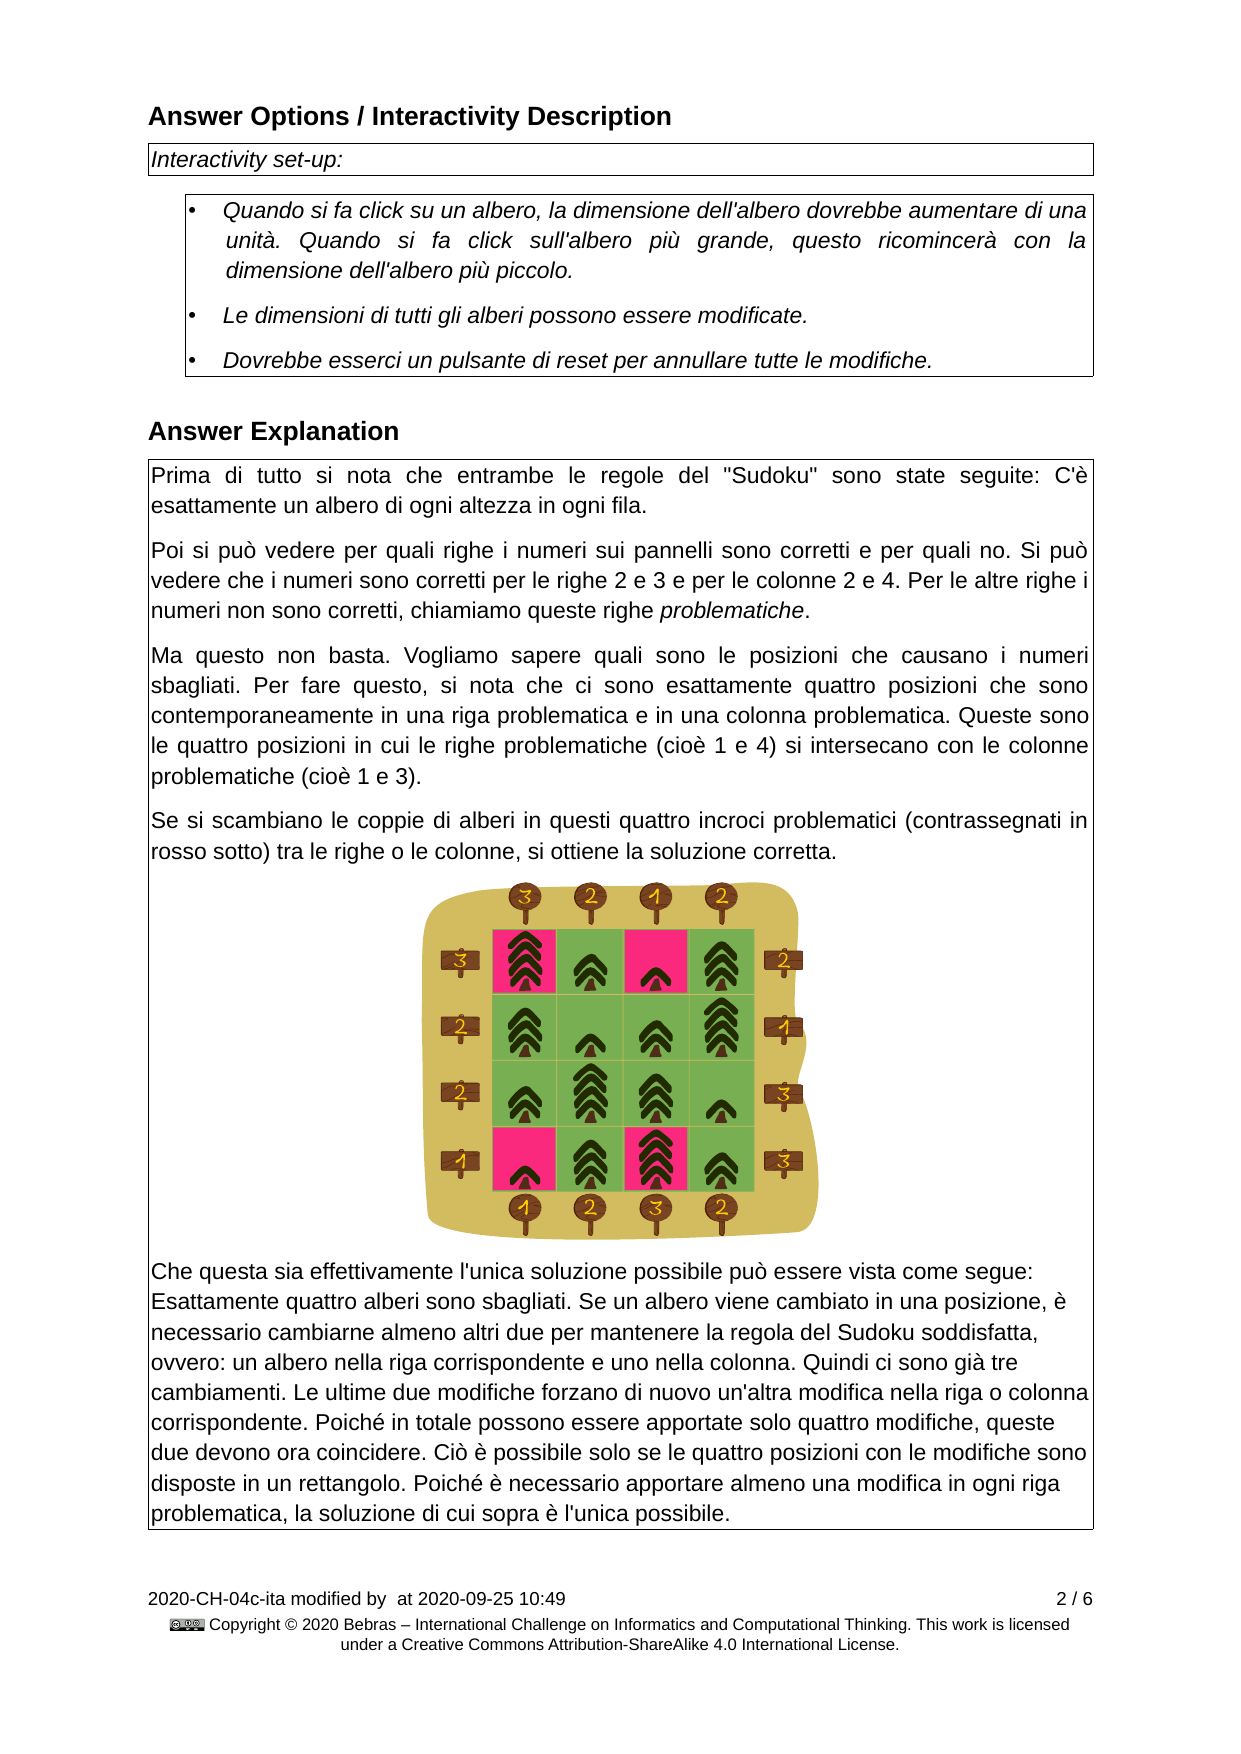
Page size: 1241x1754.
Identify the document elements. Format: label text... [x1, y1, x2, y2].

list Quando si fa click su un albero, la dimensione dell'albero dovrebbe aumentare di una unità. Quando si fa click sull'albero più grande, questo ricomincerà con la dimensione dell'albero più piccolo. [186, 195, 1093, 284]
text Che questa sia effettivamente l'unica soluzione possibile può essere vista come segue: Esattamente quattro alberi sono sbagliati. Se un albero viene cambiato in una posizione, è necessario cambiarne almeno altri due per mantenere la regola del Sudoku soddisfatta, ovvero: un albero nella riga corrispondente e uno nella colonna. Quindi ci sono già tre cambiamenti. Le ultime due modifiche forzano di nuovo un'altra modifica nella riga o colonna corrispondente. Poiché in totale possono essere apportate solo quattro modifiche, queste due devono ora coincidere. Ciò è possibile solo se le quattro posizioni con le modifiche sono disposte in un rettangolo. Poiché è necessario apportare almeno una modifica in ogni riga problematica, la soluzione di cui sopra è l'unica possibile. [149, 1255, 1093, 1529]
list Le dimensioni di tutti gli alberi possono essere modificate. [186, 299, 1093, 329]
text Poi si può vedere per quali righe i numeri sui pannelli sono corretti e per quali no. Si può vedere che i numeri sono corretti per le righe 2 e 3 e per le colonne 2 e 4. Per le altre righe i numeri non sono corretti, chiamiamo queste righe problematiche. [149, 533, 1093, 623]
text Se si scambiano le coppie di alberi in questi quattro incroci problematici (contrassegnati in rosso sotto) tra le righe o le colonne, si ottiene la soluzione corretta. [149, 804, 1093, 864]
text Prima di tutto si nota che entrambe le regole del "Sudoku" sono state seguite: C'è esattamente un albero di ogni altezza in ogni fila. [149, 460, 1093, 518]
text Ma questo non basta. Vogliamo sapere quali sono le posizioni che causano i numeri sbagliati. Per fare questo, si nota che ci sono esattamente quattro posizioni che sono contemporaneamente in una riga problematica e in una colonna problematica. Queste sono le quattro posizioni in cui le righe problematiche (cioè 1 e 4) si intersecano con le colonne problematiche (cioè 1 e 3). [149, 639, 1093, 789]
list Dovrebbe esserci un pulsante di reset per annullare tutte le modifiche. [186, 344, 1093, 376]
text Interactivity set-up: [149, 144, 1093, 175]
subtitle Answer Explanation [148, 416, 1093, 446]
subtitle Answer Options / Interactivity Description [148, 100, 1093, 131]
